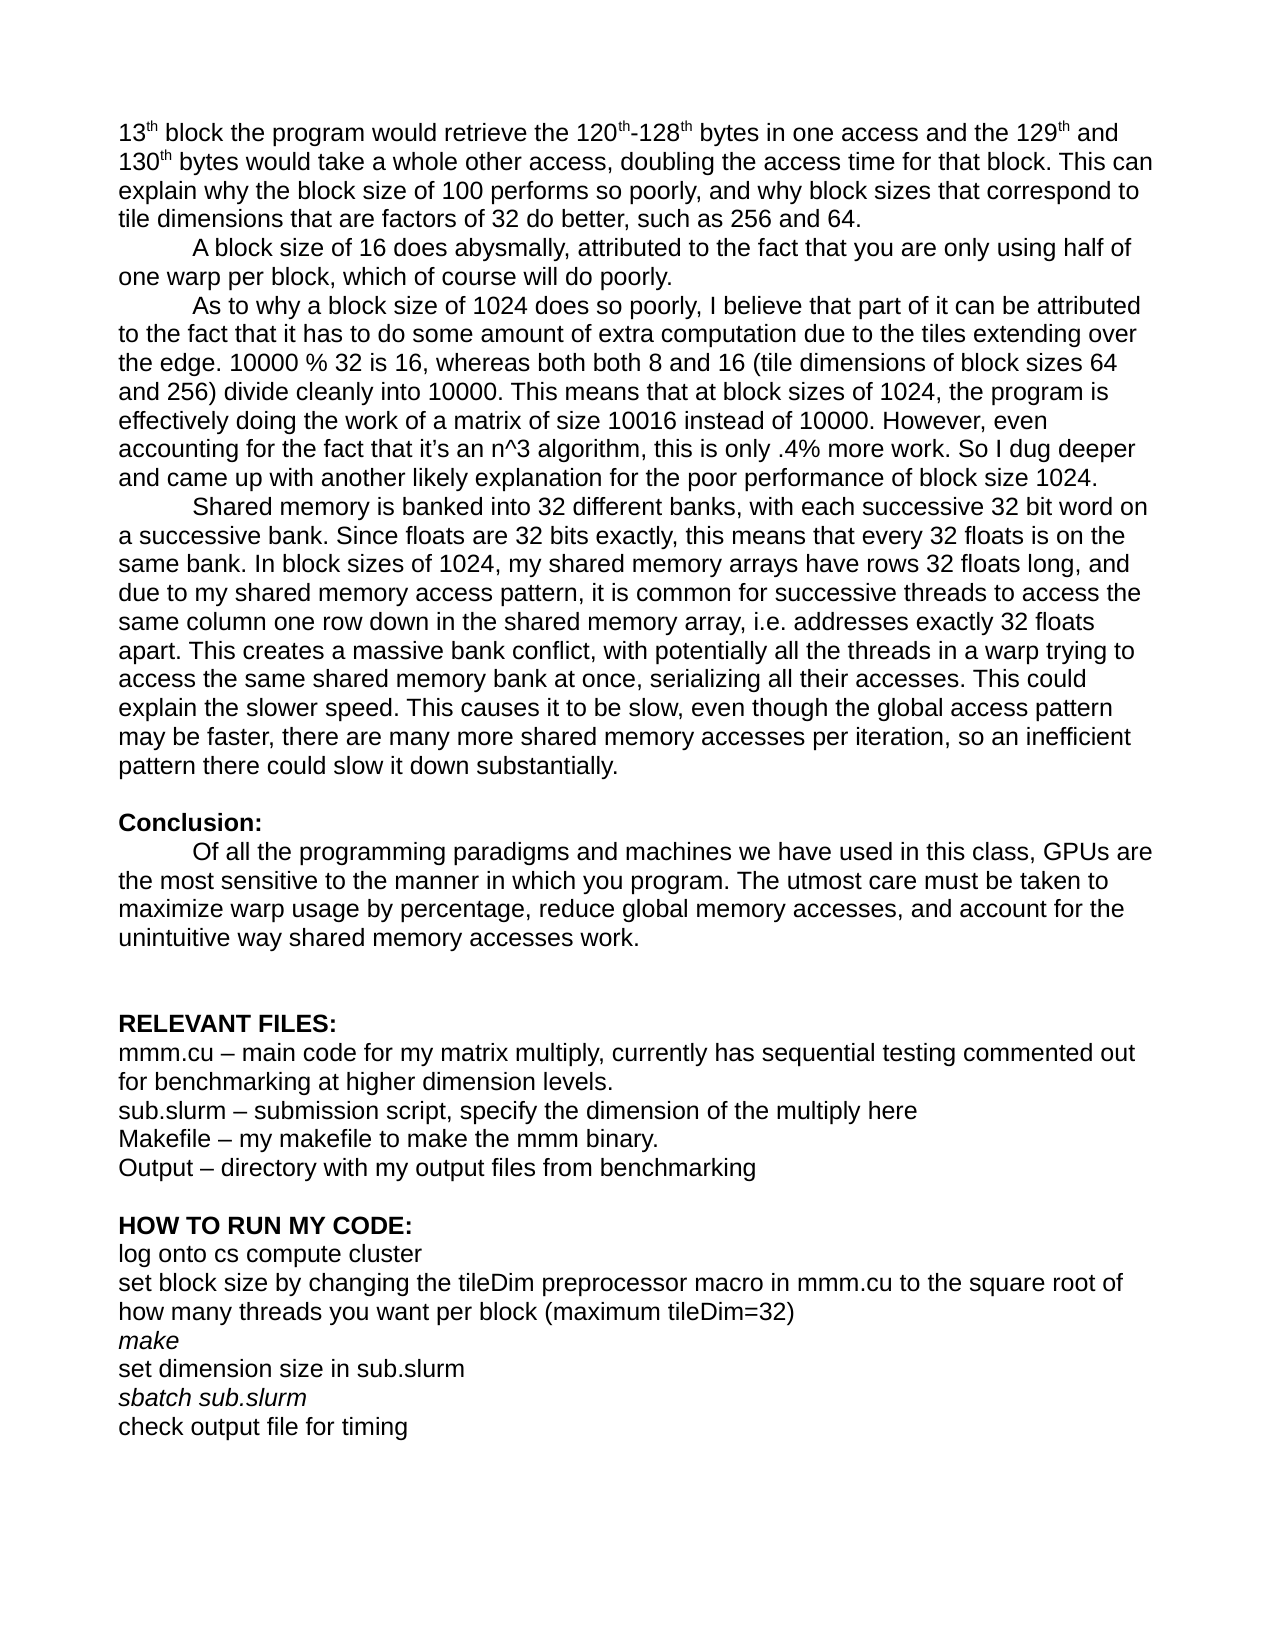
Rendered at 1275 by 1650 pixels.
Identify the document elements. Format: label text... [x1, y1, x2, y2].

text log onto cs compute cluster [118, 1239, 1157, 1268]
text Output – directory with my output files from benchmarking [118, 1153, 1157, 1182]
text As to why a block size of 1024 does so poorly, I believe that part of it can be attributed to the fact that it has to do some amount of extra computation due to the tiles extending over the edge. 10000 % 32 is 16, whereas both both 8 and 16 (tile dimensions of block sizes 64 and 256) divide cleanly into 10000. This means that at block sizes of 1024, the program is effectively doing the work of a matrix of size 10016 instead of 10000. However, even accounting for the fact that it’s an n^3 algorithm, this is only .4% more work. So I dug deeper and came up with another likely explanation for the poor performance of block size 1024. [118, 291, 1157, 492]
text Makefile – my makefile to make the mmm binary. [118, 1124, 1157, 1153]
text Conclusion: [118, 808, 1157, 837]
text Shared memory is banked into 32 different banks, with each successive 32 bit word on a successive bank. Since floats are 32 bits exactly, this means that every 32 floats is on the same bank. In block sizes of 1024, my shared memory arrays have rows 32 floats long, and due to my shared memory access pattern, it is common for successive threads to access the same column one row down in the shared memory array, i.e. addresses exactly 32 floats apart. This creates a massive bank conflict, with potentially all the threads in a warp trying to access the same shared memory bank at once, serializing all their accesses. This could explain the slower speed. This causes it to be slow, even though the global access pattern may be faster, there are many more shared memory accesses per iteration, so an inefficient pattern there could slow it down substantially. [118, 492, 1157, 779]
text sub.slurm – submission script, specify the dimension of the multiply here [118, 1096, 1157, 1124]
text RELEVANT FILES: [118, 1009, 1157, 1038]
text A block size of 16 does abysmally, attributed to the fact that you are only using half of one warp per block, which of course will do poorly. [118, 233, 1157, 291]
text set block size by changing the tileDim preprocessor macro in mmm.cu to the square root of how many threads you want per block (maximum tileDim=32) [118, 1268, 1157, 1326]
text HOW TO RUN MY CODE: [118, 1211, 1157, 1239]
text mmm.cu – main code for my matrix multiply, currently has sequential testing commented out for benchmarking at higher dimension levels. [118, 1038, 1157, 1096]
text Of all the programming paradigms and machines we have used in this class, GPUs are the most sensitive to the manner in which you program. The utmost care must be taken to maximize warp usage by percentage, reduce global memory accesses, and account for the unintuitive way shared memory accesses work. [118, 837, 1157, 952]
text set dimension size in sub.slurm [118, 1354, 1157, 1383]
text sbatch sub.slurm [118, 1383, 1157, 1412]
text check output file for timing [118, 1412, 1157, 1441]
text 13th block the program would retrieve the 120th-128th bytes in one access and the 129th and 130th bytes would take a whole other access, doubling the access time for that block. This can explain why the block size of 100 performs so poorly, and why block sizes that correspond to tile dimensions that are factors of 32 do better, such as 256 and 64. [118, 118, 1157, 233]
text make [118, 1326, 1157, 1354]
